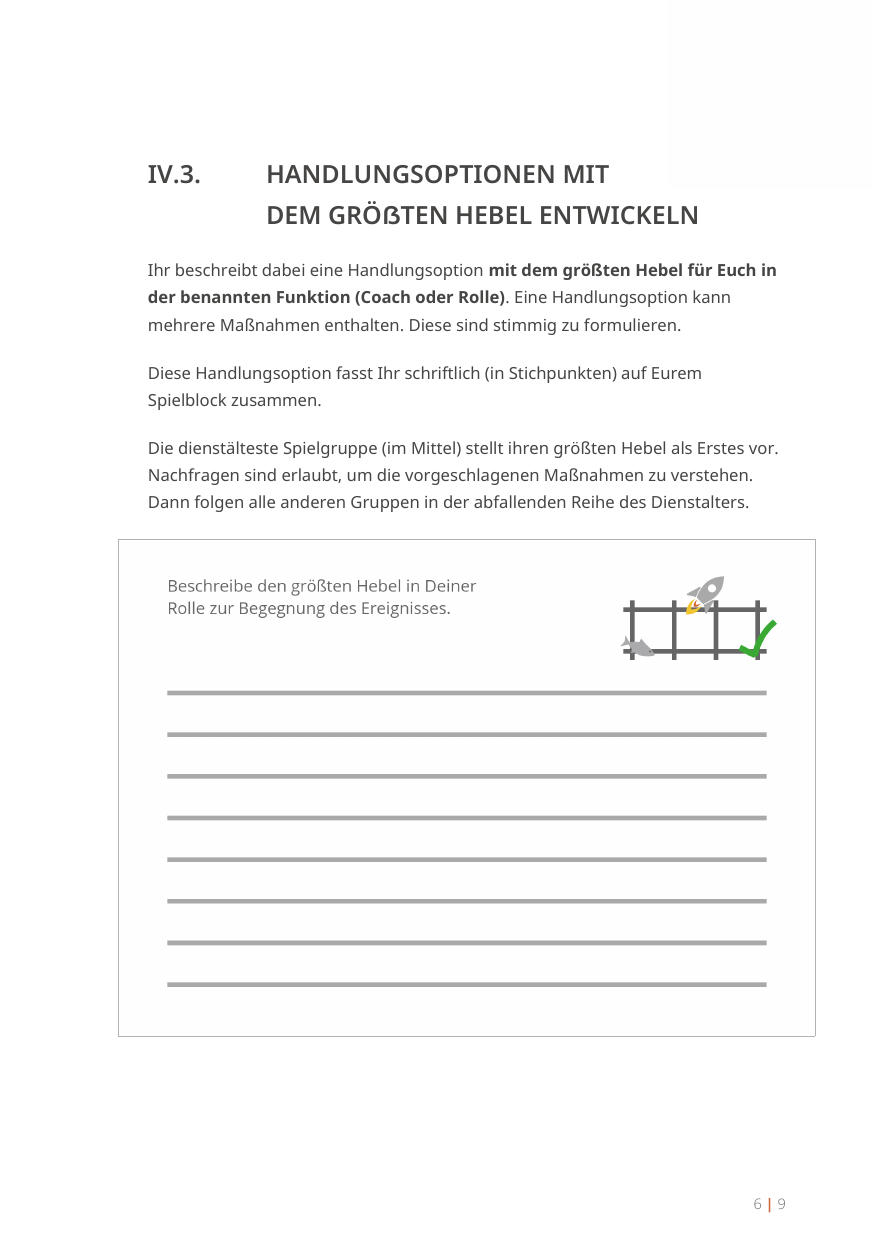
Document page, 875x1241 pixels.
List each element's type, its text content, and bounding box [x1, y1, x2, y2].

text Die dienstälteste Spielgruppe (im Mittel) stellt ihren größten Hebel als Erstes vor. Nachfragen sind erlaubt, um die vorgeschlagenen Maßnahmen zu verstehen. Dann folgen alle anderen Gruppen in der abfallenden Reihe des Dienstalters. [148, 437, 786, 514]
picture [667, 0, 874, 189]
text Ihr beschreibt dabei eine Handlungsoption mit dem größten Hebel für Euch in der benannten Funktion (Coach oder Rolle). Eine Handlungsoption kann mehrere Maßnahmen enthalten. Diese sind stimmig zu formulieren. [148, 259, 786, 336]
picture [121, 542, 813, 1033]
subtitle Handlungsoptionen mit dem größten Hebel entwickeln [148, 156, 786, 231]
text Diese Handlungsoption fasst Ihr schriftlich (in Stichpunkten) auf Eurem Spielblock zusammen. [148, 361, 786, 411]
